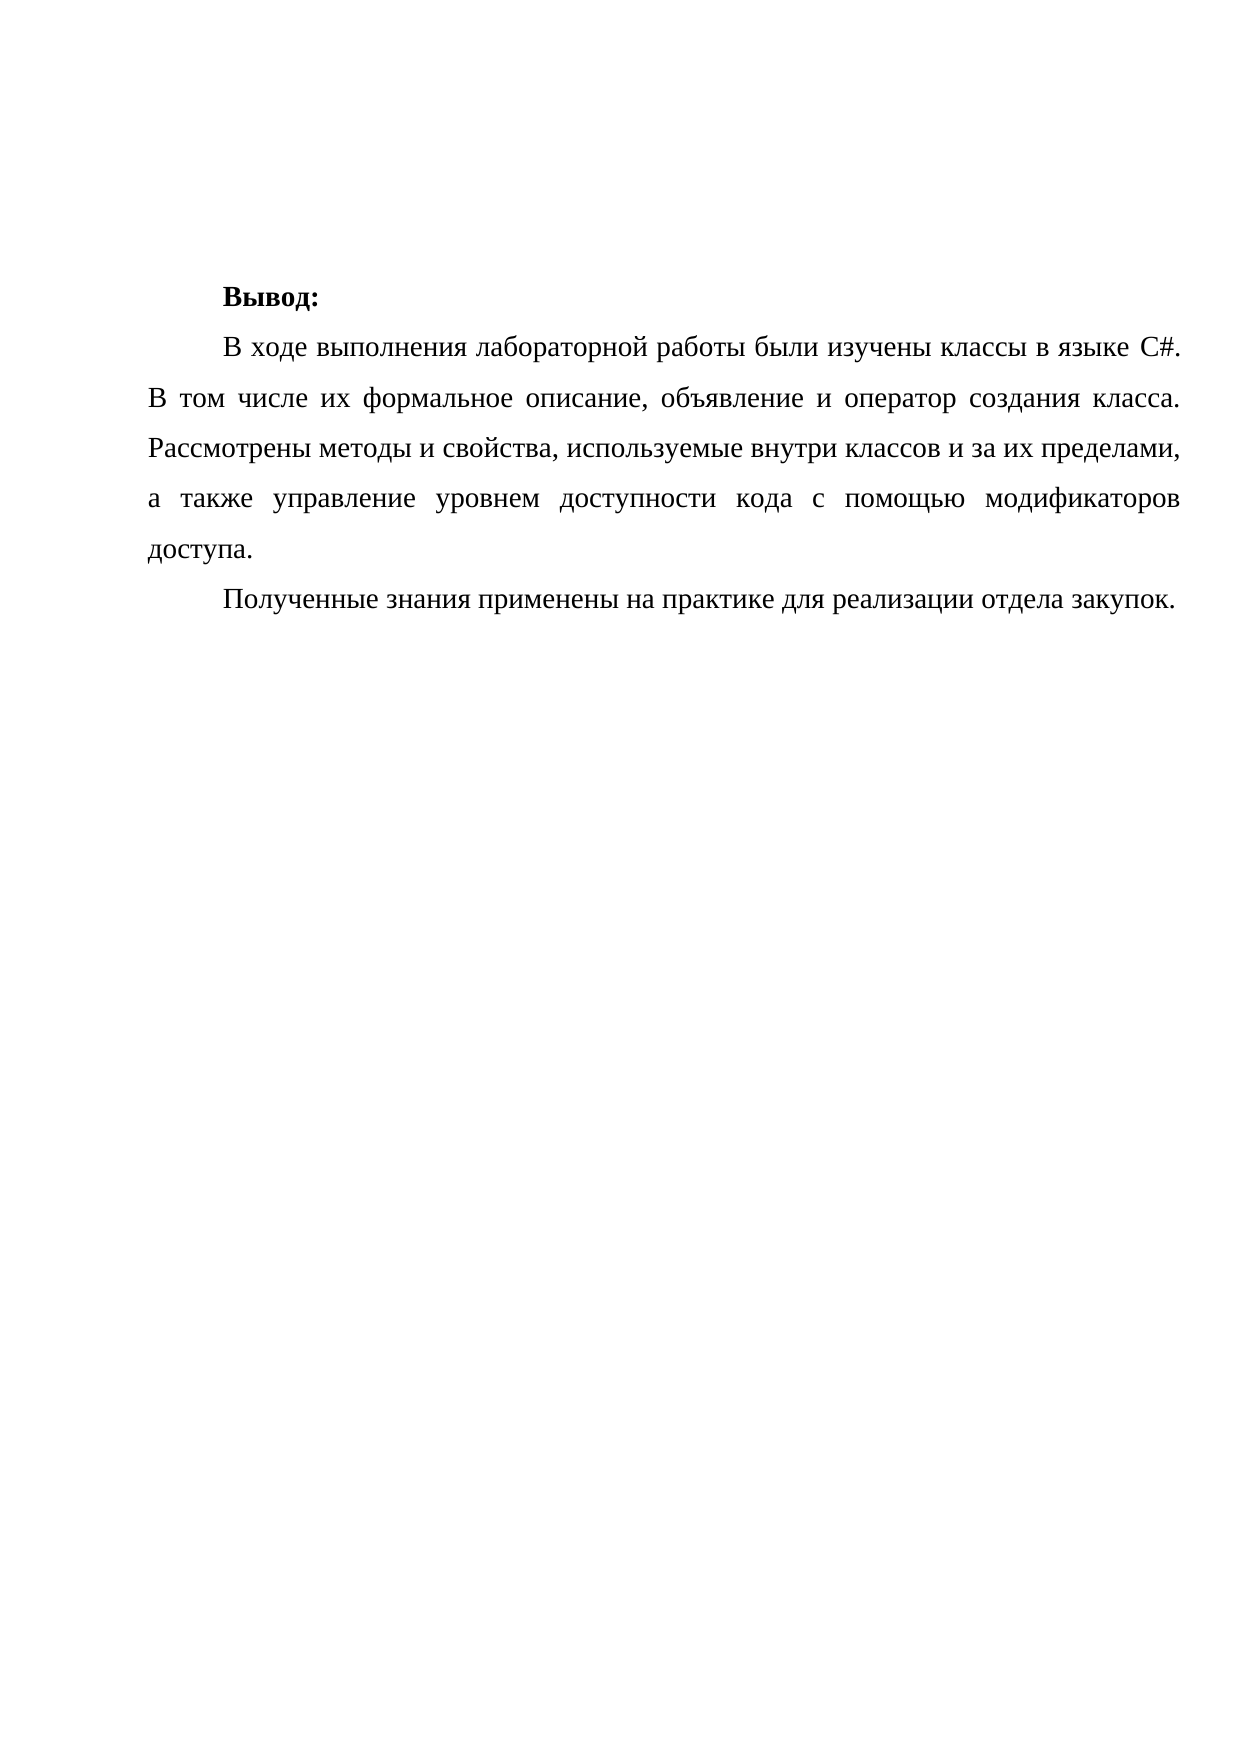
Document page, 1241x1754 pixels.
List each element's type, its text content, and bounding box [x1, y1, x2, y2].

text Вывод: [148, 279, 1181, 313]
text В ходе выполнения лабораторной работы были изучены классы в языке C#. В том числе их формальное описание, объявление и оператор создания класса. Рассмотрены методы и свойства, используемые внутри классов и за их пределами, а также управление уровнем доступности кода с помощью модификаторов доступа. [148, 329, 1181, 564]
text Полученные знания применены на практике для реализации отдела закупок. [148, 581, 1181, 615]
